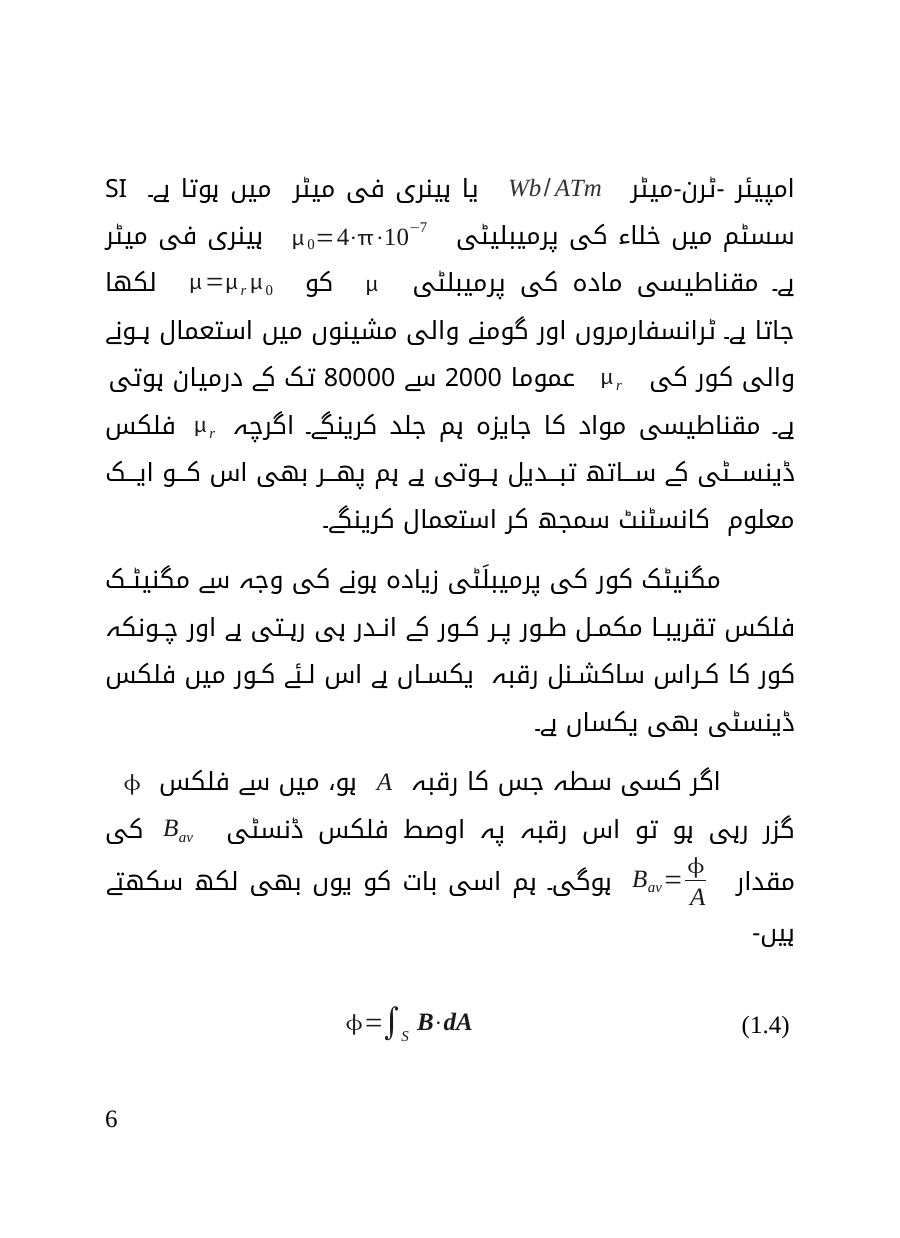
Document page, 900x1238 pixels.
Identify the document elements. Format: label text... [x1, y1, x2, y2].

text SI سسٹم میں ویبر فی مربہ میٹر ہوتا ہے، جس کو ٹسلا کا نام دیا گیا ہے اور ویبر فی امپیئر -ٹرن-میٹر یا ہینری فی میٹر میں ہوتا ہے۔ SI سسٹم میں خلاء کی پرمیبلیٹی ہینری فی میٹر ہے۔ مقناطیسی مادہ کی پرمیبلٹی کو لکھا جاتا ہے۔ ٹرانسفارمروں اور گومنے والی مشینوں میں استعمال ہونے والی کور کی عموما 2000 سے 80000 تک کے درمیان ہوتی ہے۔ مقناطیسی مواد کا جایزہ ہم جلد کرینگے۔ اگرچہفلکس ڈینسٹی کے ساتھ تبدیل ہوتی ہے ہم پھر بھی اس کو ایک معلوم کانسٹنٹ سمجھ کر استعمال کرینگے۔ [105, 165, 795, 544]
table_header [105, 999, 718, 1063]
text اگر کسی سطہ جس کا رقبہہو، میں سے فلکسگزر رہی ہو تو اس رقبہ پہ اوصط فلکس ڈنسٹی کی مقدار ہوگی۔ ہم اسی بات کو یوں بھی لکھ سکھتے ہیں- [105, 759, 795, 957]
table_header (1.4) [718, 999, 795, 1063]
text مگنیٹک کور کی پرمیبلَٹی زیادہ ہونے کی وجہ سے مگنیٹک فلکس تقریبا مکمل طور پر کور کے اندر ہی رہتی ہے اور چونکہ کور کا کراس ساکشنل رقبہ یکساں ہے اس لئے کور میں فلکس ڈینسٹی بھی یکساں ہے۔ [105, 557, 795, 746]
